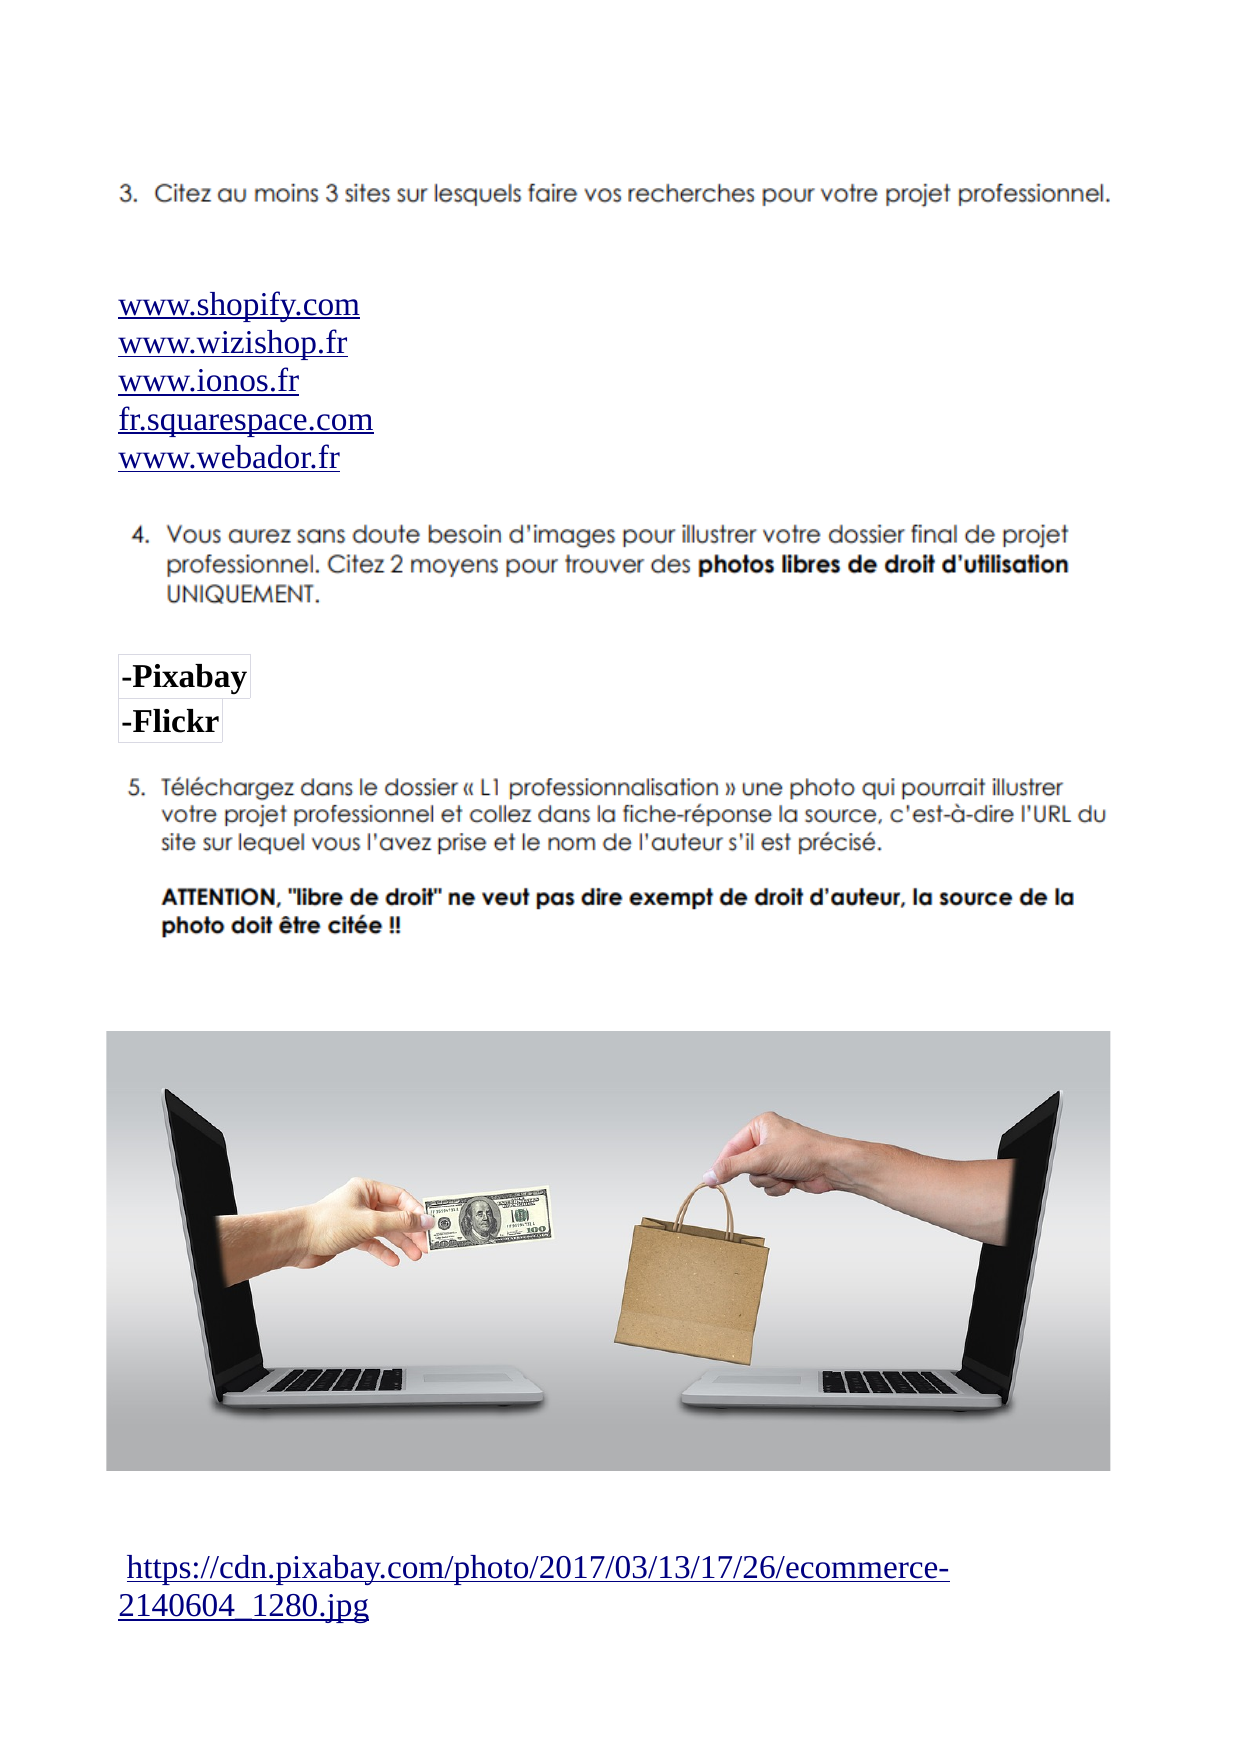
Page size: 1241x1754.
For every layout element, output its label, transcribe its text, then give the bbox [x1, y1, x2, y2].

text -Flickr [119, 699, 222, 742]
text [223, 698, 1122, 742]
text https://cdn.pixabay.com/photo/2017/03/13/17/26/ecommerce-2140604_1280.jpg [118, 1547, 1122, 1624]
picture [118, 514, 1123, 616]
text www.shopify.com [118, 284, 1122, 322]
text www.webador.fr [118, 437, 1122, 476]
picture [118, 156, 1123, 221]
text www.wizishop.fr [118, 322, 1122, 361]
picture [118, 771, 1123, 960]
text www.ionos.fr [118, 361, 1122, 399]
picture [106, 1031, 1111, 1471]
text fr.squarespace.com [118, 399, 1122, 437]
text [251, 653, 1122, 698]
text -Pixabay [119, 655, 250, 698]
